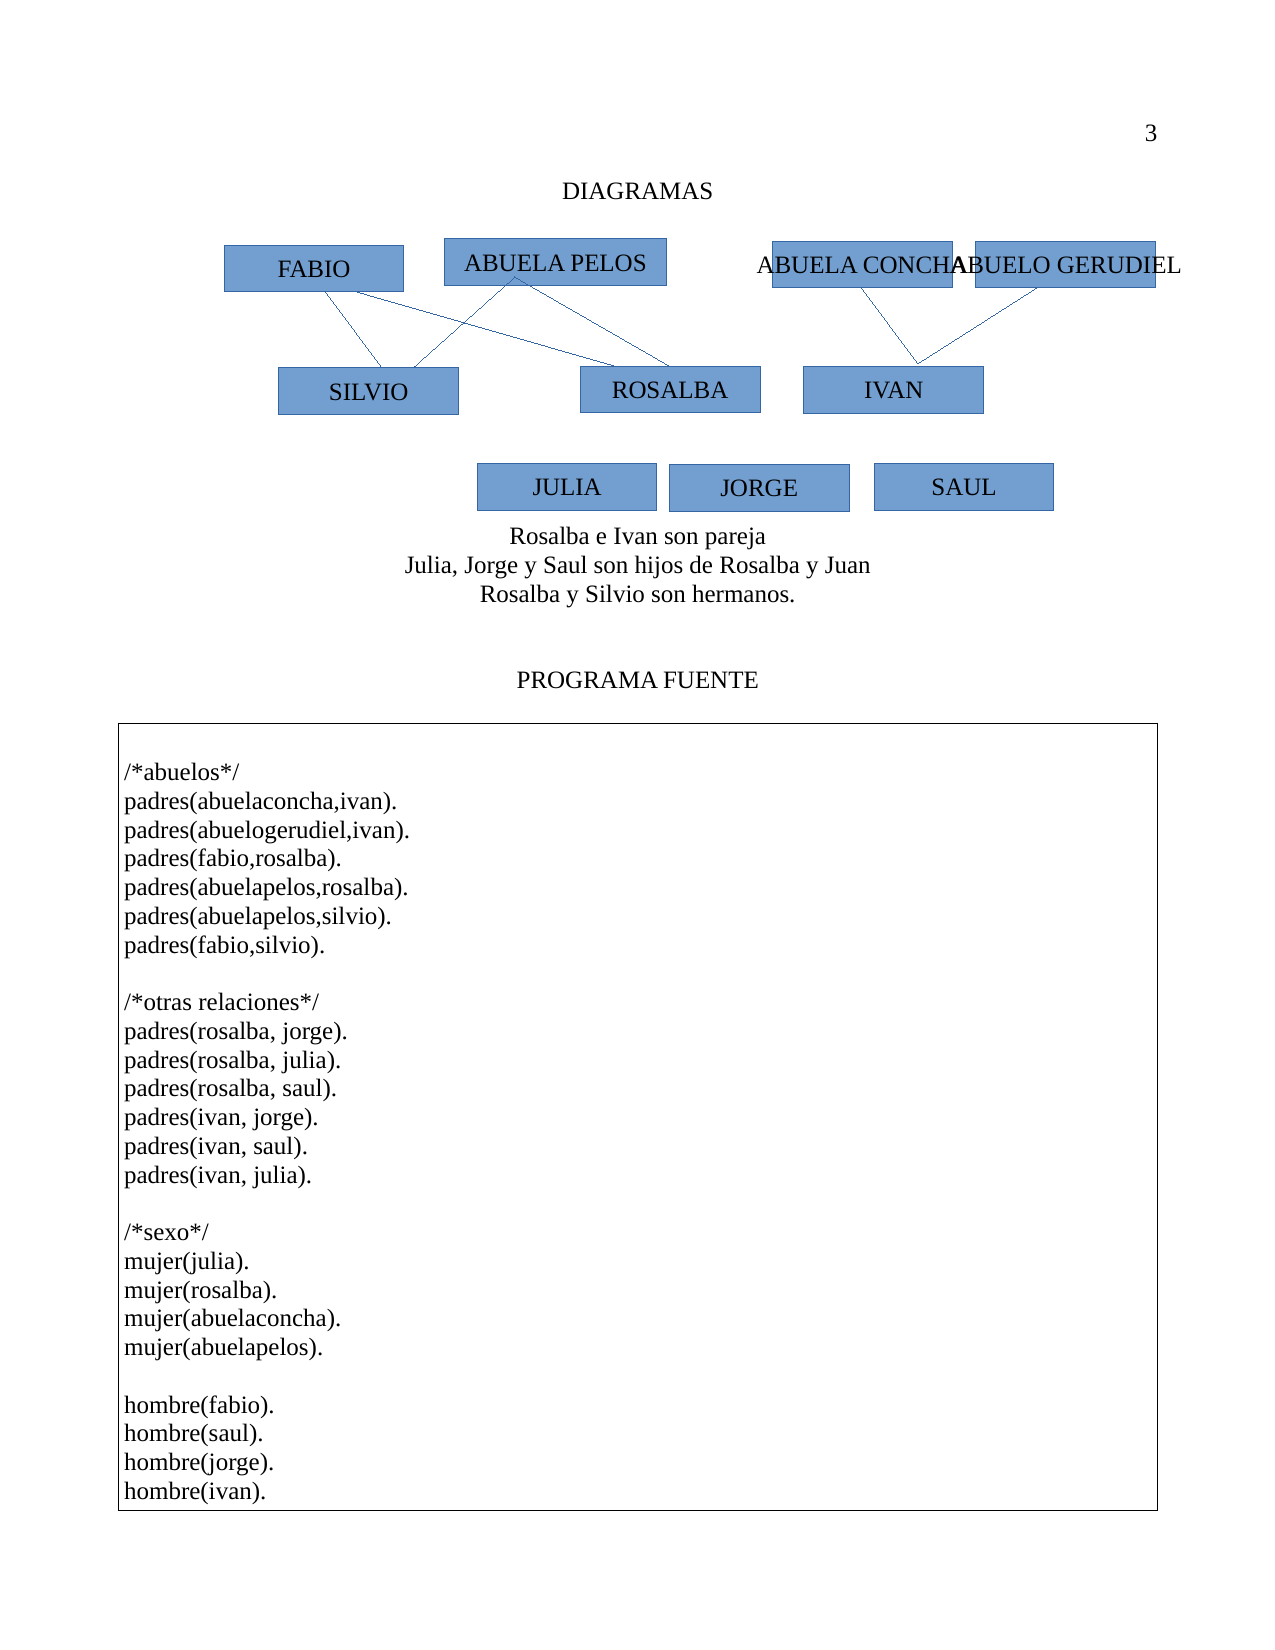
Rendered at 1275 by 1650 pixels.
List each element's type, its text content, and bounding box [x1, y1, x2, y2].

text Rosalba e Ivan son pareja [118, 521, 1157, 550]
text Julia, Jorge y Saul son hijos de Rosalba y Juan [118, 550, 1157, 579]
table_header /*abuelos*/ padres(abuelaconcha,ivan). padres(abuelogerudiel,ivan). padres(fabio,rosalba). padres(abuelapelos,rosalba). padres(abuelapelos,silvio). padres(fabio,silvio). /*otras relaciones*/ padres(rosalba, jorge). padres(rosalba, julia). padres(rosalba, saul). padres(ivan, jorge). padres(ivan, saul). padres(ivan, julia). /*sexo*/ mujer(julia). mujer(rosalba). mujer(abuelaconcha). mujer(abuelapelos). hombre(fabio). hombre(saul). hombre(jorge). hombre(ivan). [119, 724, 1157, 1510]
text Rosalba y Silvio son hermanos. [118, 579, 1157, 608]
text DIAGRAMAS [118, 176, 1157, 205]
text PROGRAMA FUENTE [118, 665, 1157, 694]
